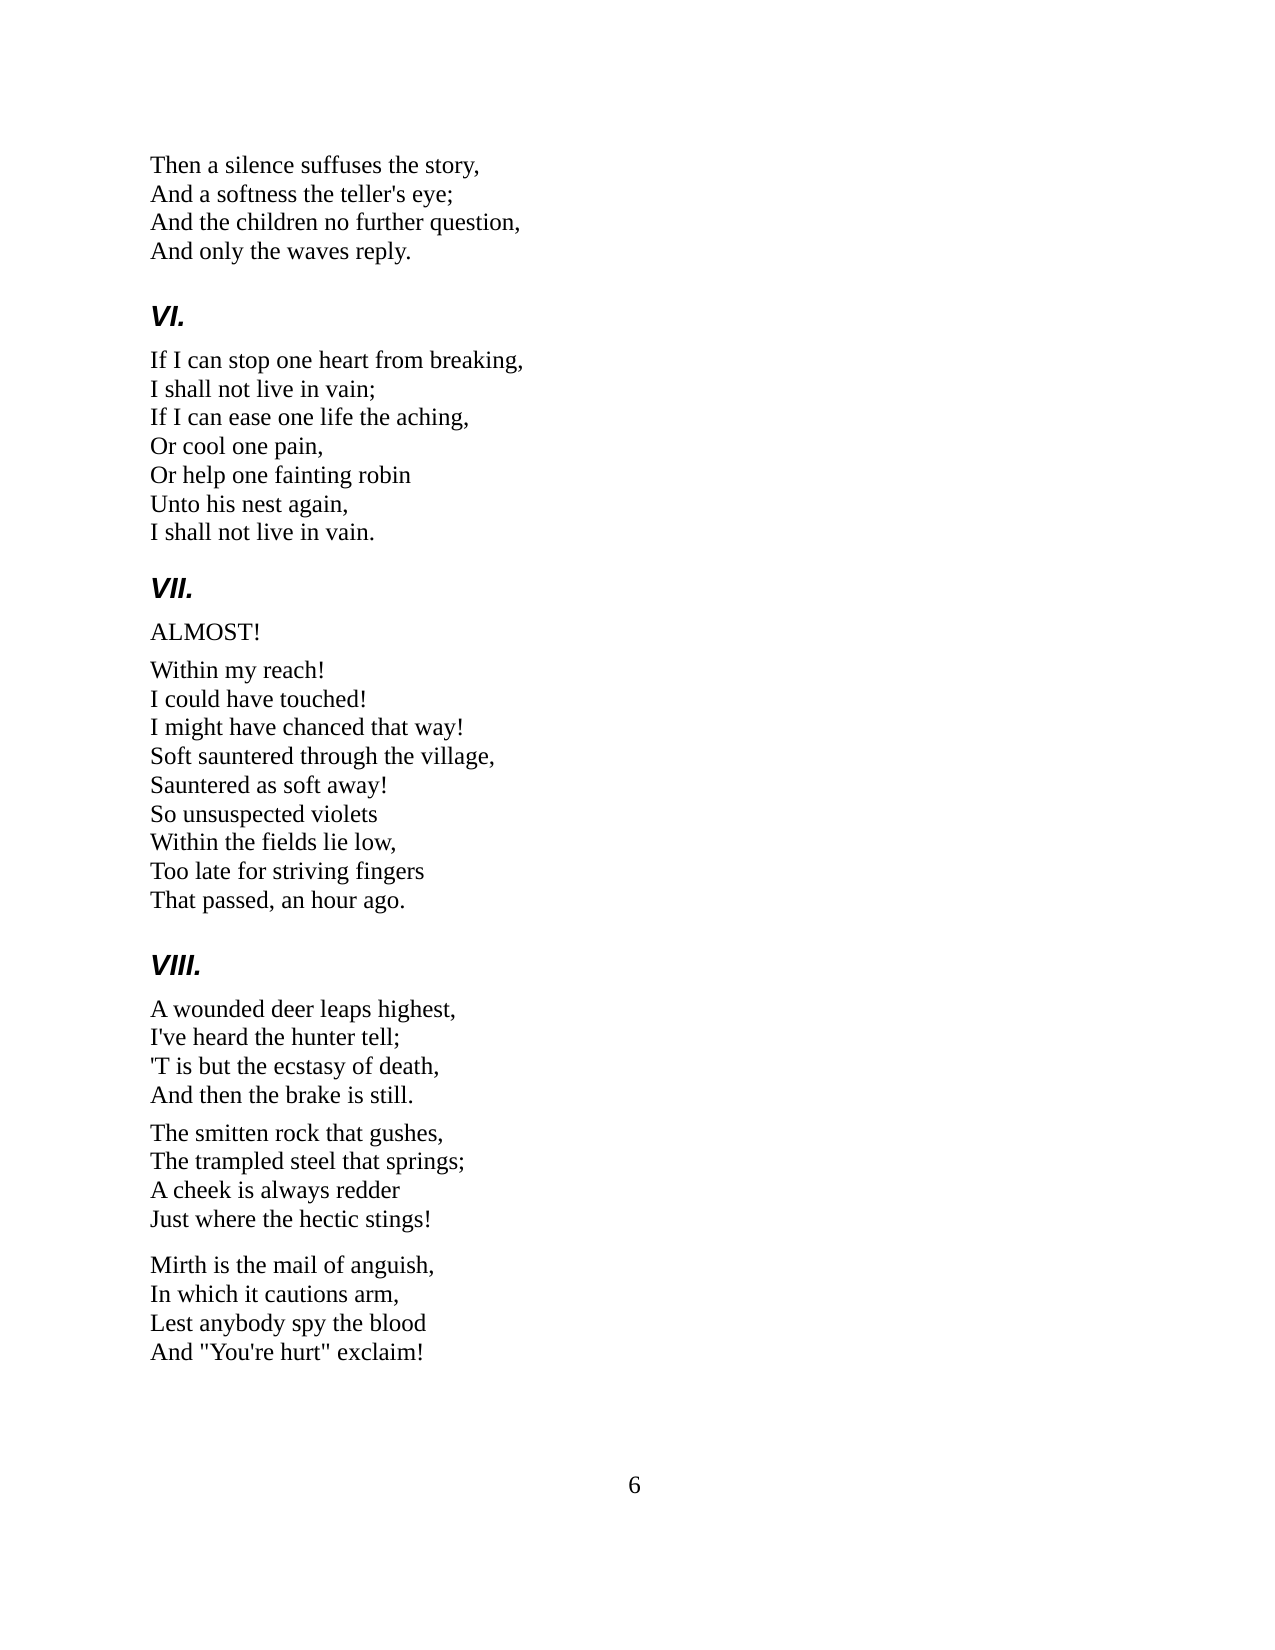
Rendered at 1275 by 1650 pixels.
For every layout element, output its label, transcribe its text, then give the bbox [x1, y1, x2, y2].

text ALMOST! [150, 617, 1125, 646]
text The smitten rock that gushes, The trampled steel that springs; A cheek is always redder Just where the hectic stings! [150, 1118, 1125, 1233]
text If I can stop one heart from breaking, I shall not live in vain; If I can ease one life the aching, Or cool one pain, Or help one fainting robin Unto his nest again, I shall not live in vain. [150, 345, 1125, 546]
text Then a silence suffuses the story, And a softness the teller's eye; And the children no further question, And only the waves reply. [150, 150, 1125, 265]
subtitle VI. [150, 299, 1125, 332]
subtitle VIII. [150, 948, 1125, 981]
text Within my reach! I could have touched! I might have chanced that way! Soft sauntered through the village, Sauntered as soft away! So unsuspected violets Within the fields lie low, Too late for striving fingers That passed, an hour ago. [150, 655, 1125, 914]
text Mirth is the mail of anguish, In which it cautions arm, Lest anybody spy the blood And "You're hurt" exclaim! [150, 1251, 1125, 1366]
text A wounded deer leaps highest, I've heard the hunter tell; 'T is but the ecstasy of death, And then the brake is still. [150, 994, 1125, 1109]
subtitle VII. [150, 571, 1125, 605]
